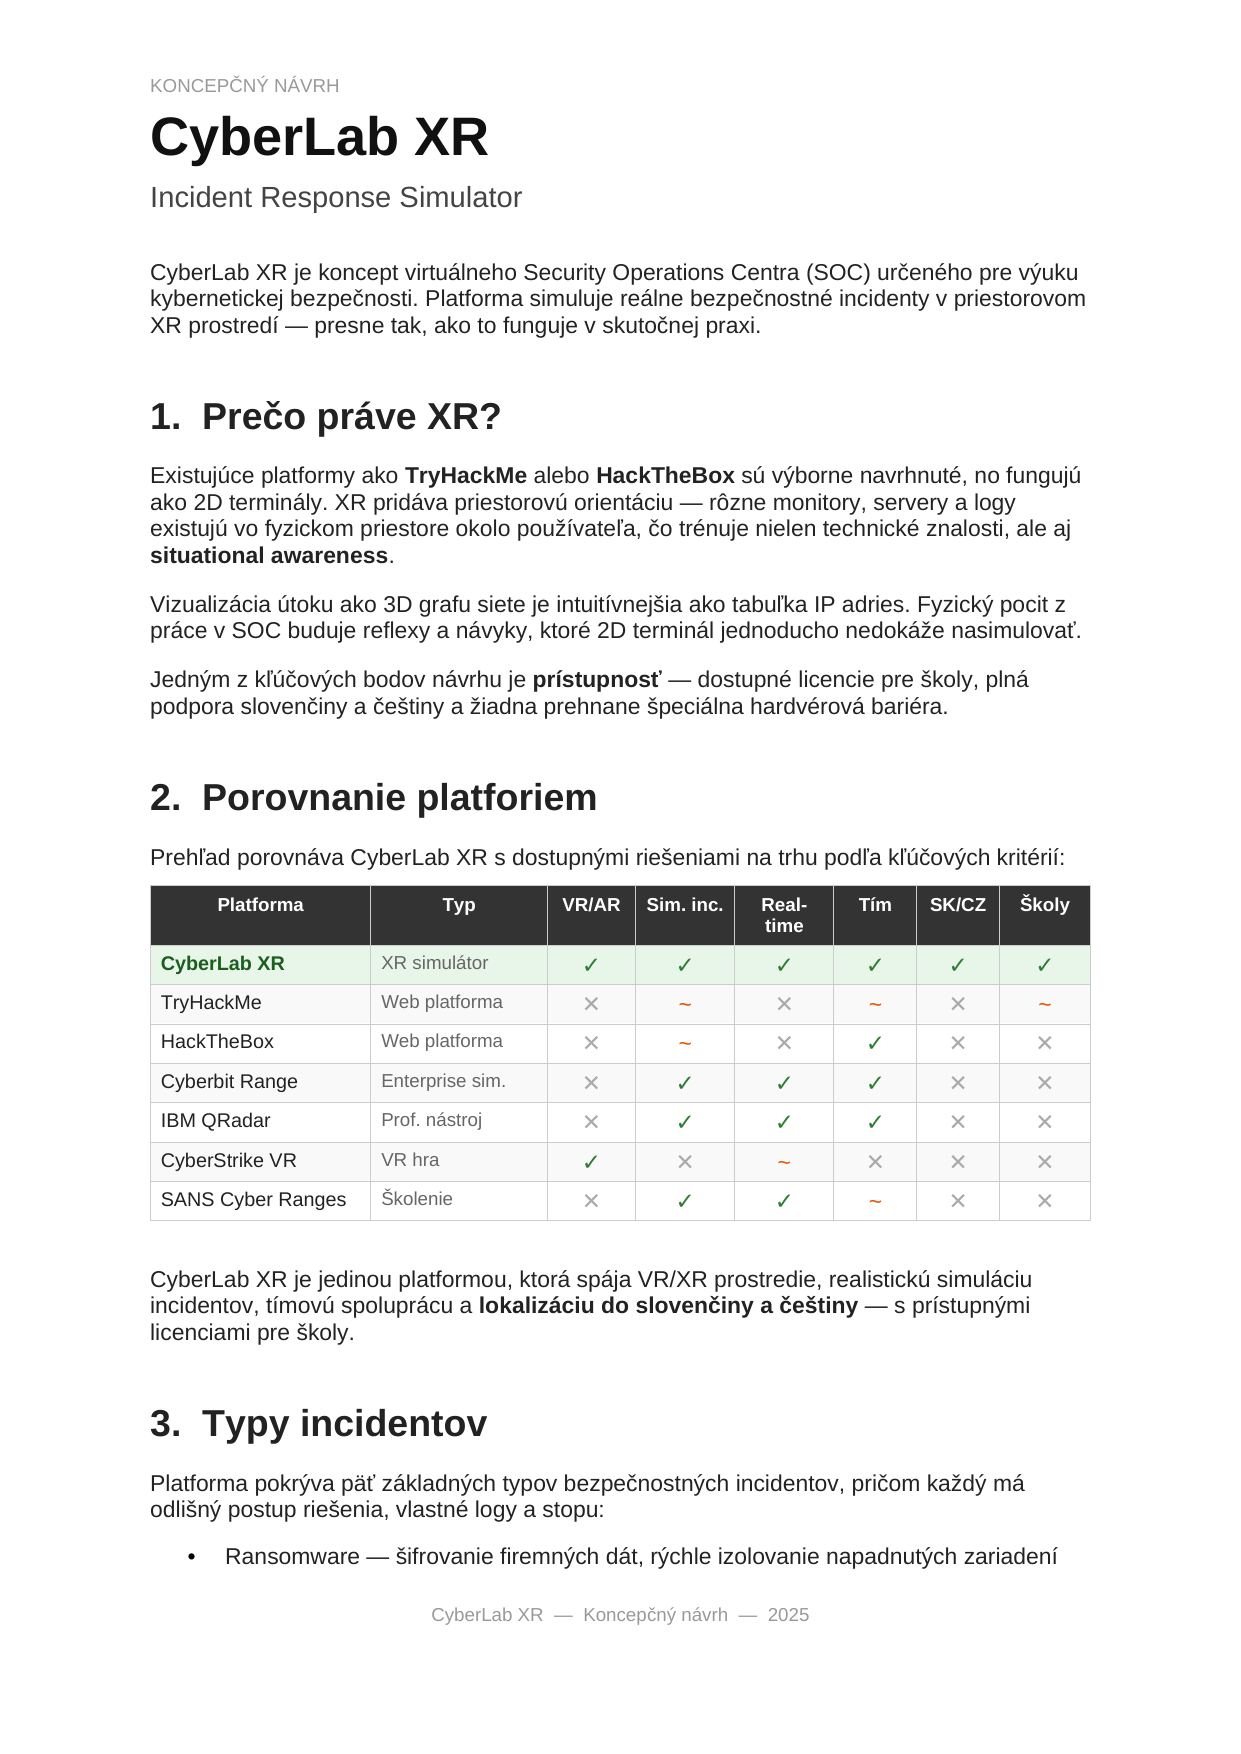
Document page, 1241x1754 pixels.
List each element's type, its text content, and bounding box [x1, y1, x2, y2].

table_cell ✕ [917, 1025, 999, 1063]
table_cell XR simulátor [371, 946, 547, 984]
text KONCEPČNÝ NÁVRH [150, 75, 1090, 97]
table_cell ✕ [548, 1182, 635, 1220]
table_header Typ [371, 886, 547, 945]
table_cell ✕ [1000, 1064, 1090, 1102]
table_cell ~ [735, 1143, 833, 1181]
table_cell ✓ [1000, 946, 1090, 984]
table_cell ✓ [834, 1025, 916, 1063]
table_cell ✓ [917, 946, 999, 984]
table_cell ✓ [636, 1182, 734, 1220]
table_cell ✓ [636, 1103, 734, 1142]
table_cell ✓ [834, 1064, 916, 1102]
table_header Tím [834, 886, 916, 945]
table_cell ✕ [917, 985, 999, 1023]
table_cell ✕ [735, 985, 833, 1023]
text Incident Response Simulator [150, 180, 1090, 213]
table_cell ~ [834, 985, 916, 1023]
subtitle 3. Typy incidentov [150, 1401, 1090, 1444]
table_cell ✕ [917, 1064, 999, 1102]
table_cell CyberLab XR [151, 946, 370, 984]
table_cell VR hra [371, 1143, 547, 1181]
table_cell ✕ [917, 1182, 999, 1220]
table_cell Cyberbit Range [151, 1064, 370, 1102]
table_cell ✕ [1000, 1182, 1090, 1220]
subtitle 2. Porovnanie platforiem [150, 775, 1090, 818]
table_cell ✓ [834, 1103, 916, 1142]
table_cell ✕ [636, 1143, 734, 1181]
text CyberLab XR je jedinou platformou, ktorá spája VR/XR prostredie, realistickú simuláciu incidentov, tímovú spoluprácu a lokalizáciu do slovenčiny a češtiny — s prístupnými licenciami pre školy. [150, 1266, 1090, 1345]
table_cell ✕ [1000, 1103, 1090, 1142]
table_cell ~ [1000, 985, 1090, 1023]
table_cell Prof. nástroj [371, 1103, 547, 1142]
table_cell ✓ [548, 946, 635, 984]
table_cell SANS Cyber Ranges [151, 1182, 370, 1220]
table_cell ✓ [834, 946, 916, 984]
table_cell ✓ [636, 1064, 734, 1102]
table_cell ✕ [1000, 1025, 1090, 1063]
text Jedným z kľúčových bodov návrhu je prístupnosť — dostupné licencie pre školy, plná podpora slovenčiny a češtiny a žiadna prehnane špeciálna hardvérová bariéra. [150, 666, 1090, 719]
table_cell ✕ [548, 985, 635, 1023]
table_header SK/CZ [917, 886, 999, 945]
table_header Platforma [151, 886, 370, 945]
table_cell ✕ [917, 1143, 999, 1181]
table_cell ✕ [1000, 1143, 1090, 1181]
table_cell ✓ [636, 946, 734, 984]
text CyberLab XR [150, 105, 1090, 167]
table_cell ✕ [834, 1143, 916, 1181]
text Platforma pokrýva päť základných typov bezpečnostných incidentov, pričom každý má odlišný postup riešenia, vlastné logy a stopu: [150, 1469, 1090, 1522]
table_cell ✓ [735, 1103, 833, 1142]
table_cell IBM QRadar [151, 1103, 370, 1142]
list Ransomware — šifrovanie firemných dát, rýchle izolovanie napadnutých zariadení [187, 1543, 1090, 1569]
table_cell ✕ [548, 1064, 635, 1102]
table_cell Web platforma [371, 985, 547, 1023]
table_cell Školenie [371, 1182, 547, 1220]
table_cell ~ [636, 1025, 734, 1063]
table_header Školy [1000, 886, 1090, 945]
table_cell TryHackMe [151, 985, 370, 1023]
table_header Sim. inc. [636, 886, 734, 945]
subtitle 1. Prečo práve XR? [150, 394, 1090, 437]
table_cell ✓ [548, 1143, 635, 1181]
table_cell ✕ [735, 1025, 833, 1063]
table_cell Enterprise sim. [371, 1064, 547, 1102]
table_cell ✓ [735, 1064, 833, 1102]
table_cell ✓ [735, 1182, 833, 1220]
table_cell HackTheBox [151, 1025, 370, 1063]
text Existujúce platformy ako TryHackMe alebo HackTheBox sú výborne navrhnuté, no fungujú ako 2D terminály. XR pridáva priestorovú orientáciu — rôzne monitory, servery a logy existujú vo fyzickom priestore okolo používateľa, čo trénuje nielen technické znalosti, ale aj situational awareness. [150, 462, 1090, 568]
table_cell ~ [834, 1182, 916, 1220]
table_cell CyberStrike VR [151, 1143, 370, 1181]
text CyberLab XR je koncept virtuálneho Security Operations Centra (SOC) určeného pre výuku kybernetickej bezpečnosti. Platforma simuluje reálne bezpečnostné incidenty v priestorovom XR prostredí — presne tak, ako to funguje v skutočnej praxi. [150, 259, 1090, 338]
text Prehľad porovnáva CyberLab XR s dostupnými riešeniami na trhu podľa kľúčových kritérií: [150, 843, 1090, 870]
table_cell ✕ [917, 1103, 999, 1142]
table_cell ✓ [735, 946, 833, 984]
table_header VR/AR [548, 886, 635, 945]
table_cell Web platforma [371, 1025, 547, 1063]
table_cell ✕ [548, 1025, 635, 1063]
table_cell ✕ [548, 1103, 635, 1142]
text Vizualizácia útoku ako 3D grafu siete je intuitívnejšia ako tabuľka IP adries. Fyzický pocit z práce v SOC buduje reflexy a návyky, ktoré 2D terminál jednoducho nedokáže nasimulovať. [150, 591, 1090, 643]
table_header Real-time [735, 886, 833, 945]
table_cell ~ [636, 985, 734, 1023]
